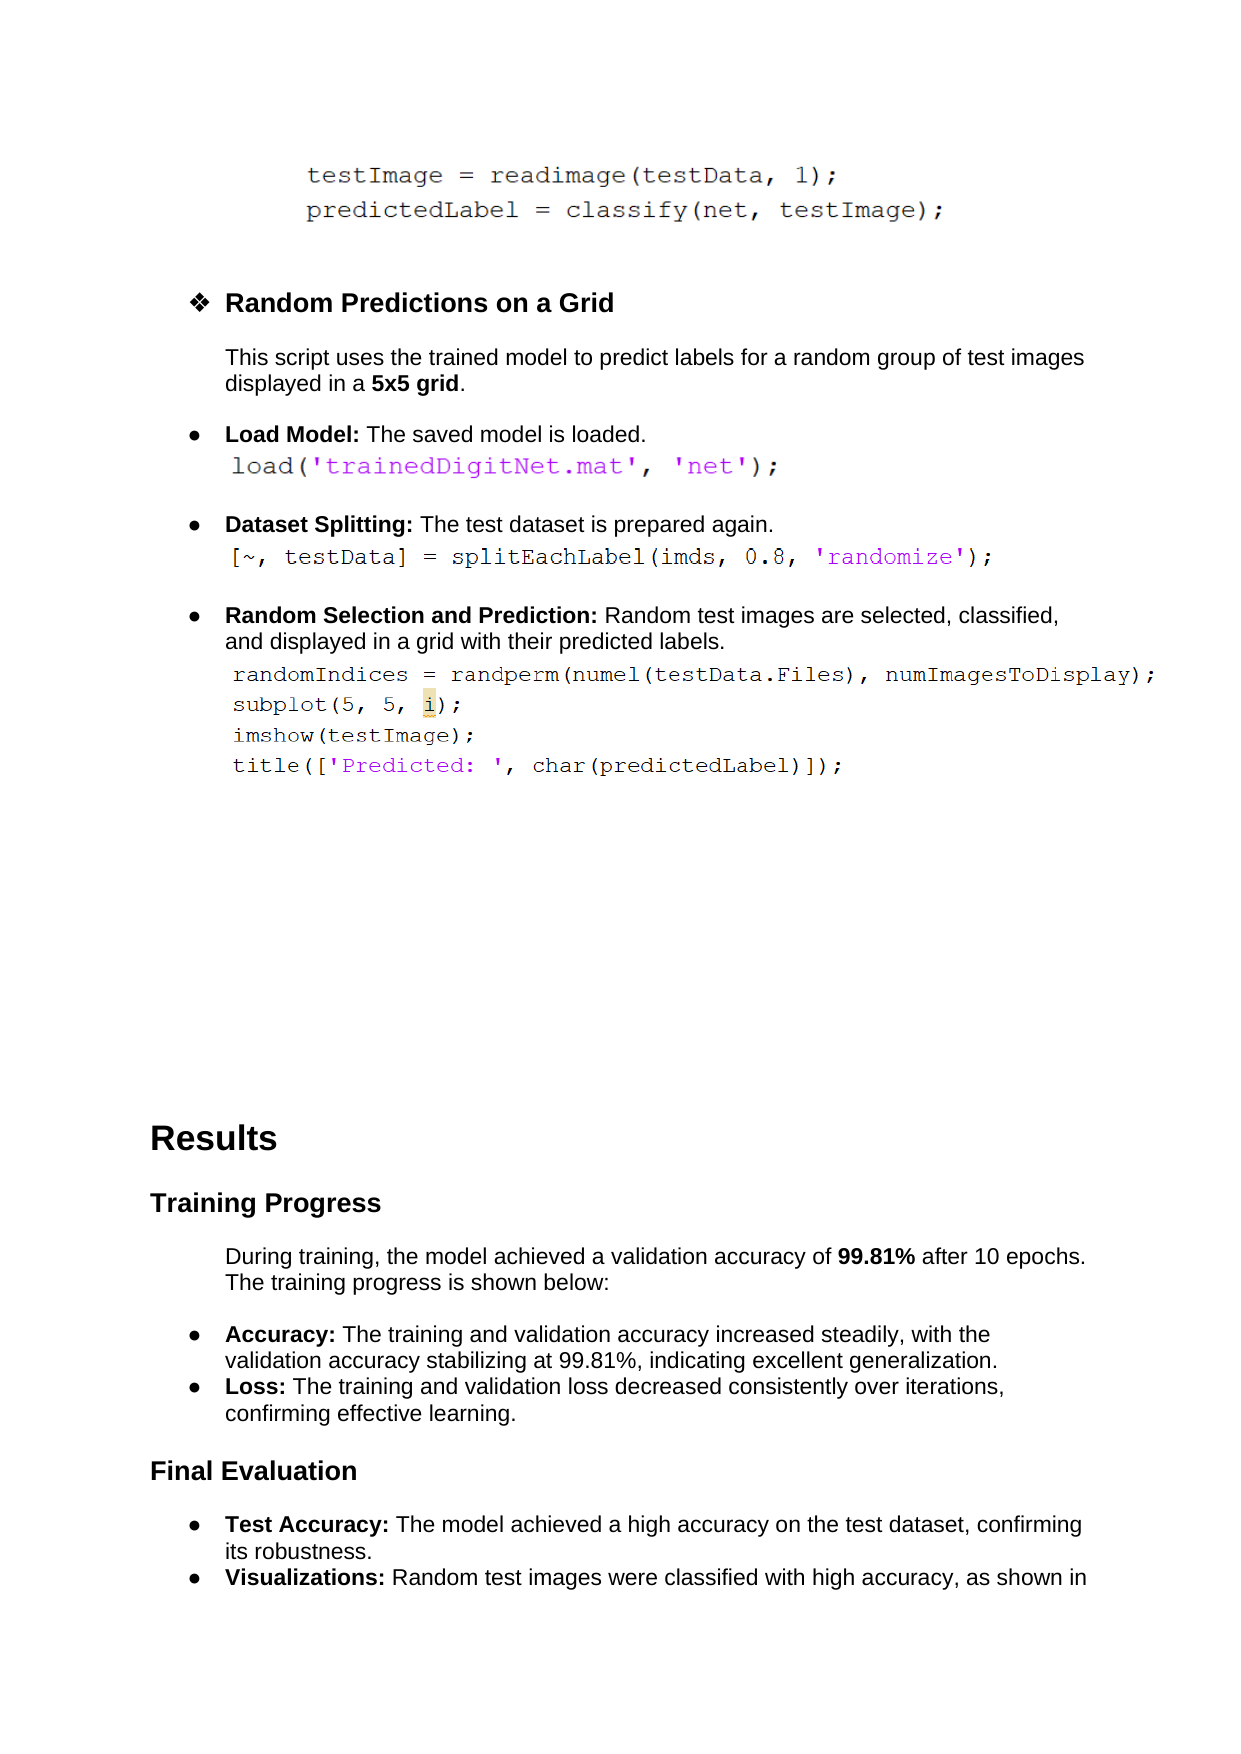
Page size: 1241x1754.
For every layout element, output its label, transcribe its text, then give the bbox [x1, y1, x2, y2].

picture [300, 150, 951, 235]
text This script uses the trained model to predict labels for a random group of test images displayed in a 5x5 grid. [225, 343, 1090, 396]
list Random Selection and Prediction: Random test images are selected, classified, and displayed in a grid with their predicted labels. [187, 602, 1090, 784]
picture [225, 537, 995, 576]
picture [225, 654, 1159, 785]
list [262, 150, 1090, 287]
subtitle Final Evaluation [150, 1455, 1090, 1486]
list Loss: The training and validation loss decreased consistently over iterations, confirming effective learning. [187, 1373, 1090, 1426]
list Load Model: The saved model is loaded. [187, 421, 1090, 511]
text During training, the model achieved a validation accuracy of 99.81% after 10 epochs. The training progress is shown below: [225, 1243, 1090, 1296]
subtitle Random Predictions on a Grid [187, 287, 1090, 318]
list Dataset Splitting: The test dataset is prepared again. [187, 511, 1090, 602]
list Accuracy: The training and validation accuracy increased steadily, with the validation accuracy stabilizing at 99.81%, indicating excellent generalization. [187, 1321, 1090, 1373]
list Test Accuracy: The model achieved a high accuracy on the test dataset, confirming its robustness. [187, 1511, 1090, 1564]
list Visualizations: Random test images were classified with high accuracy, as shown in [187, 1564, 1090, 1591]
subtitle Results [150, 1117, 1090, 1157]
subtitle Training Progress [150, 1187, 1090, 1218]
picture [225, 447, 786, 485]
